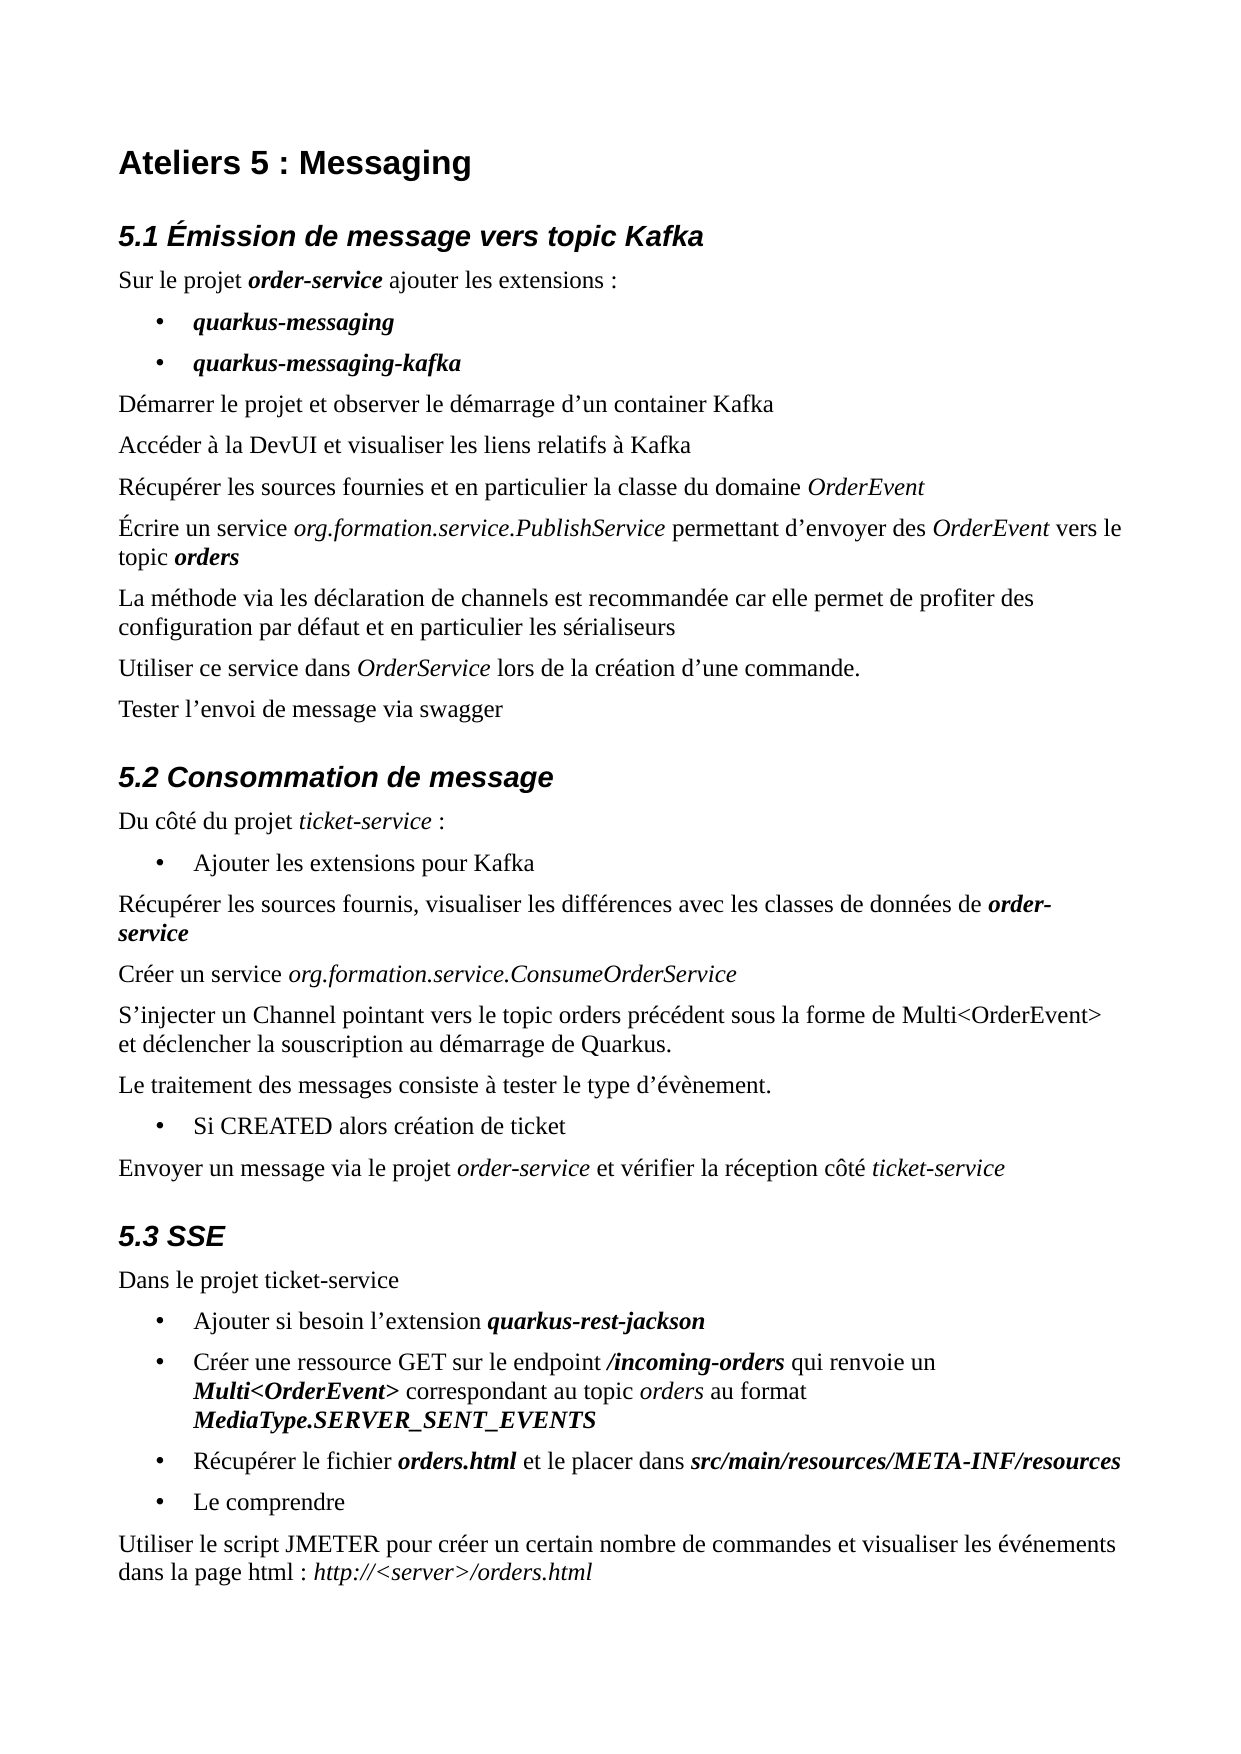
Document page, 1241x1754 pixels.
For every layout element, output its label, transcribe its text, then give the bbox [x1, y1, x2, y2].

text La méthode via les déclaration de channels est recommandée car elle permet de profiter des configuration par défaut et en particulier les sérialiseurs [118, 583, 1122, 640]
text Créer un service org.formation.service.ConsumeOrderService [118, 959, 1122, 988]
text Dans le projet ticket-service [118, 1265, 1122, 1294]
list quarkus-messaging-kafka [156, 348, 1122, 377]
list Récupérer le fichier orders.html et le placer dans src/main/resources/META-INF/resources [156, 1446, 1122, 1475]
text Accéder à la DevUI et visualiser les liens relatifs à Kafka [118, 430, 1122, 459]
subtitle 5.3 SSE [118, 1219, 1122, 1252]
text S’injecter un Channel pointant vers le topic orders précédent sous la forme de Multi<OrderEvent> et déclencher la souscription au démarrage de Quarkus. [118, 1000, 1122, 1058]
subtitle 5.2 Consommation de message [118, 760, 1122, 794]
list Ajouter si besoin l’extension quarkus-rest-jackson [156, 1306, 1122, 1335]
text Démarrer le projet et observer le démarrage d’un container Kafka [118, 389, 1122, 418]
text Du côté du projet ticket-service : [118, 806, 1122, 835]
list quarkus-messaging [156, 307, 1122, 335]
text Récupérer les sources fournies et en particulier la classe du domaine OrderEvent [118, 472, 1122, 500]
subtitle 5.1 Émission de message vers topic Kafka [118, 219, 1122, 253]
text Utiliser le script JMETER pour créer un certain nombre de commandes et visualiser les événements dans la page html : http://<server>/orders.html [118, 1529, 1122, 1586]
text Le traitement des messages consiste à tester le type d’évènement. [118, 1070, 1122, 1099]
text Sur le projet order-service ajouter les extensions : [118, 265, 1122, 294]
text Utiliser ce service dans OrderService lors de la création d’une commande. [118, 653, 1122, 682]
list Le comprendre [156, 1487, 1122, 1516]
subtitle Ateliers 5 : Messaging [118, 143, 1122, 182]
text Écrire un service org.formation.service.PublishService permettant d’envoyer des OrderEvent vers le topic orders [118, 513, 1122, 570]
list Si CREATED alors création de ticket [156, 1111, 1122, 1140]
text Récupérer les sources fournis, visualiser les différences avec les classes de données de order-service [118, 889, 1122, 946]
text Envoyer un message via le projet order-service et vérifier la réception côté ticket-service [118, 1153, 1122, 1181]
list Créer une ressource GET sur le endpoint /incoming-orders qui renvoie un Multi<OrderEvent> correspondant au topic orders au format MediaType.SERVER_SENT_EVENTS [156, 1347, 1122, 1434]
text Tester l’envoi de message via swagger [118, 694, 1122, 723]
list Ajouter les extensions pour Kafka [156, 848, 1122, 876]
